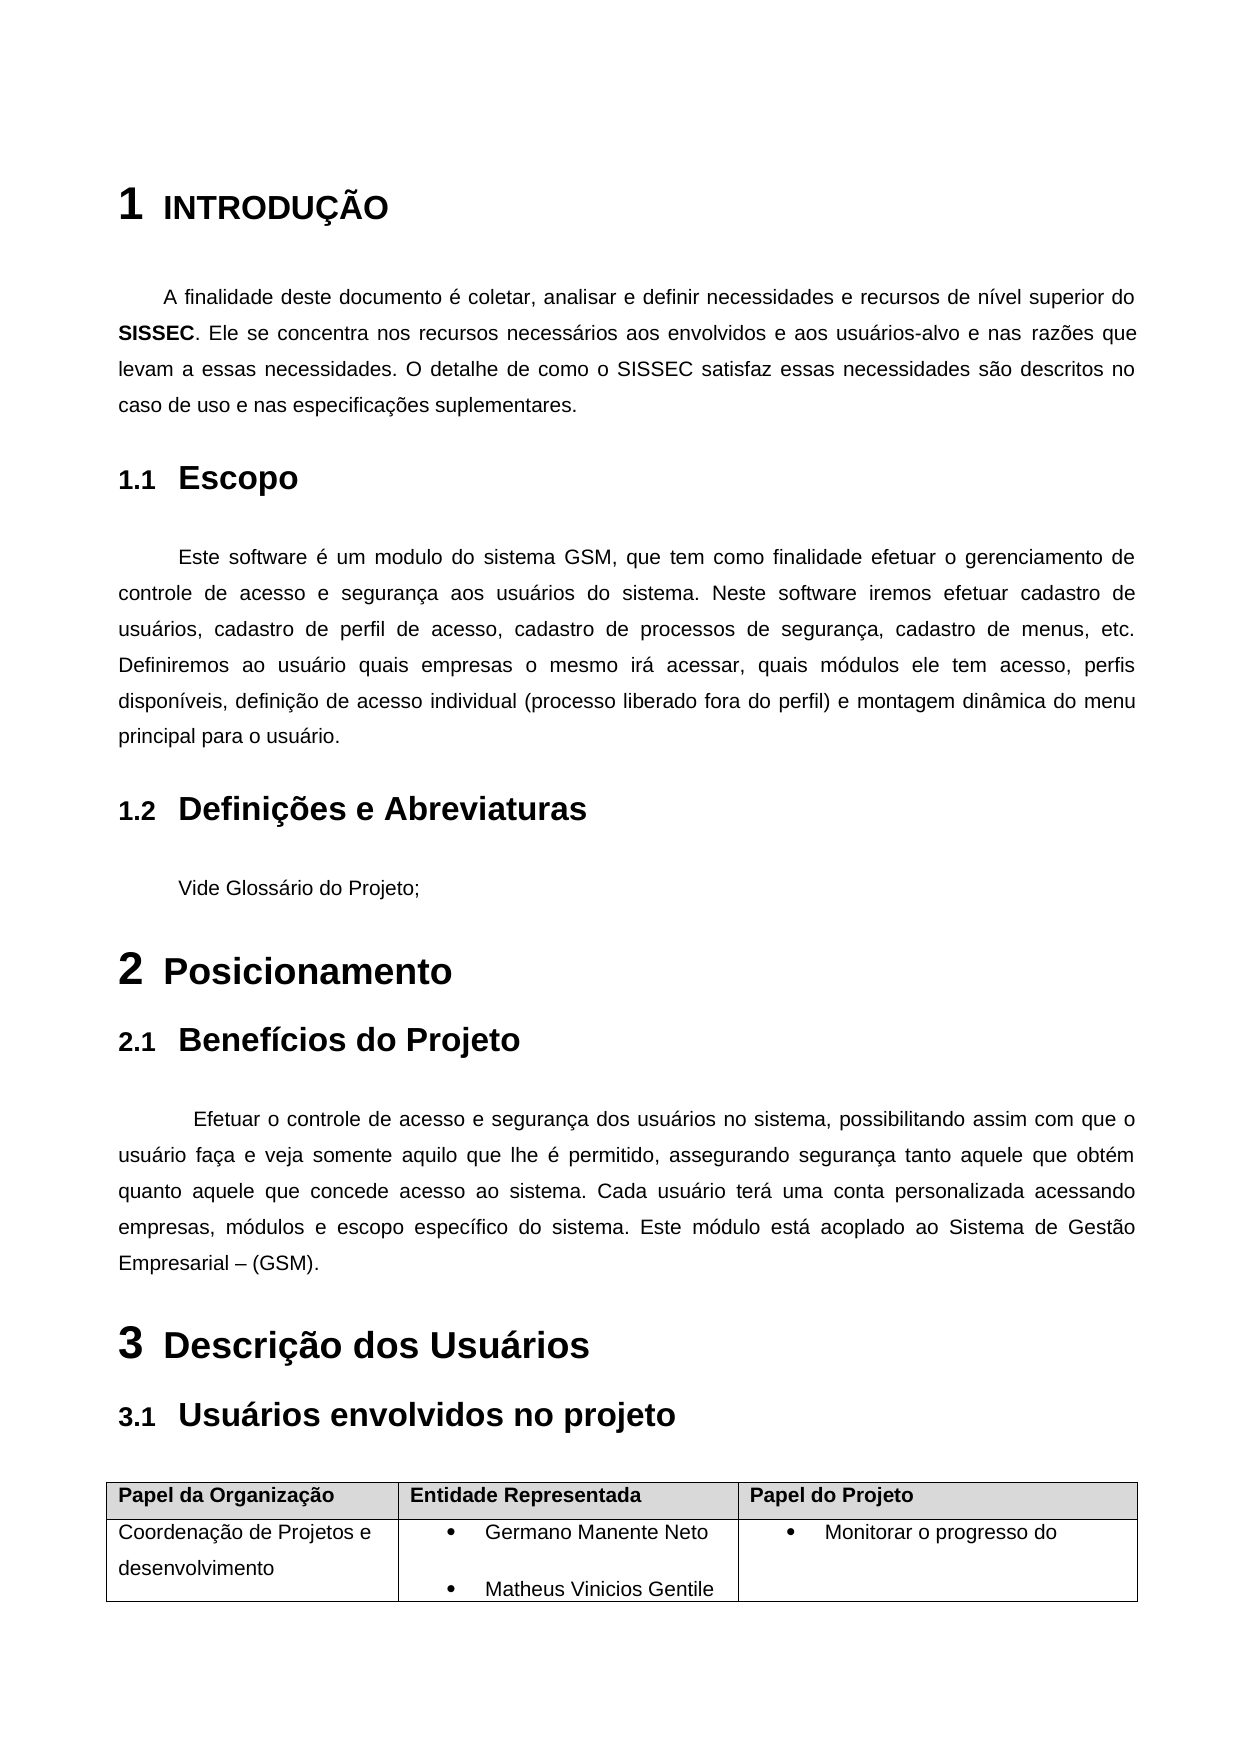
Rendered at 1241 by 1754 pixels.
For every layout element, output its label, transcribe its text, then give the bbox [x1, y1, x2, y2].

subtitle Definições e Abreviaturas [118, 789, 1137, 828]
subtitle Benefícios do Projeto [118, 1020, 1137, 1059]
table_cell Monitorar o progresso do projeto; Fornecer, avaliar e validar requisitos de negócio; Homologar a aplicação; Validar usabilidade da aplicação; [739, 1520, 1137, 1601]
table_header Papel do Projeto [739, 1483, 1137, 1519]
subtitle Usuários envolvidos no projeto [118, 1395, 1137, 1433]
text Efetuar o controle de acesso e segurança dos usuários no sistema, possibilitando assim com que o usuário faça e veja somente aquilo que lhe é permitido, assegurando segurança tanto aquele que obtém quanto aquele que concede acesso ao sistema. Cada usuário terá uma conta personalizada acessando empresas, módulos e escopo específico do sistema. Este módulo está acoplado ao Sistema de Gestão Empresarial – (GSM). [118, 1107, 1137, 1275]
text A finalidade deste documento é coletar, analisar e definir necessidades e recursos de nível superior do SISSEC. Ele se concentra nos recursos necessários aos envolvidos e aos usuários-alvo e nas razões que levam a essas necessidades. O detalhe de como o SISSEC satisfaz essas necessidades são descritos no caso de uso e nas especificações suplementares. [118, 285, 1137, 417]
table_header Papel da Organização [107, 1483, 398, 1519]
subtitle Posicionamento [118, 941, 1137, 994]
subtitle Escopo [118, 458, 1137, 496]
subtitle Descrição dos Usuários [118, 1316, 1137, 1369]
table_cell Germano Manente Neto Matheus Vinicios Gentile Fernandes Sergio Gonçalves [399, 1520, 738, 1601]
text Este software é um modulo do sistema GSM, que tem como finalidade efetuar o gerenciamento de controle de acesso e segurança aos usuários do sistema. Neste software iremos efetuar cadastro de usuários, cadastro de perfil de acesso, cadastro de processos de segurança, cadastro de menus, etc. Definiremos ao usuário quais empresas o mesmo irá acessar, quais módulos ele tem acesso, perfis disponíveis, definição de acesso individual (processo liberado fora do perfil) e montagem dinâmica do menu principal para o usuário. [118, 545, 1137, 748]
subtitle INTRODUÇÃO [118, 177, 1137, 229]
table_cell Coordenação de Projetos e desenvolvimento [107, 1520, 398, 1601]
text Vide Glossário do Projeto; [178, 876, 1137, 900]
table_header Entidade Representada [399, 1483, 738, 1519]
